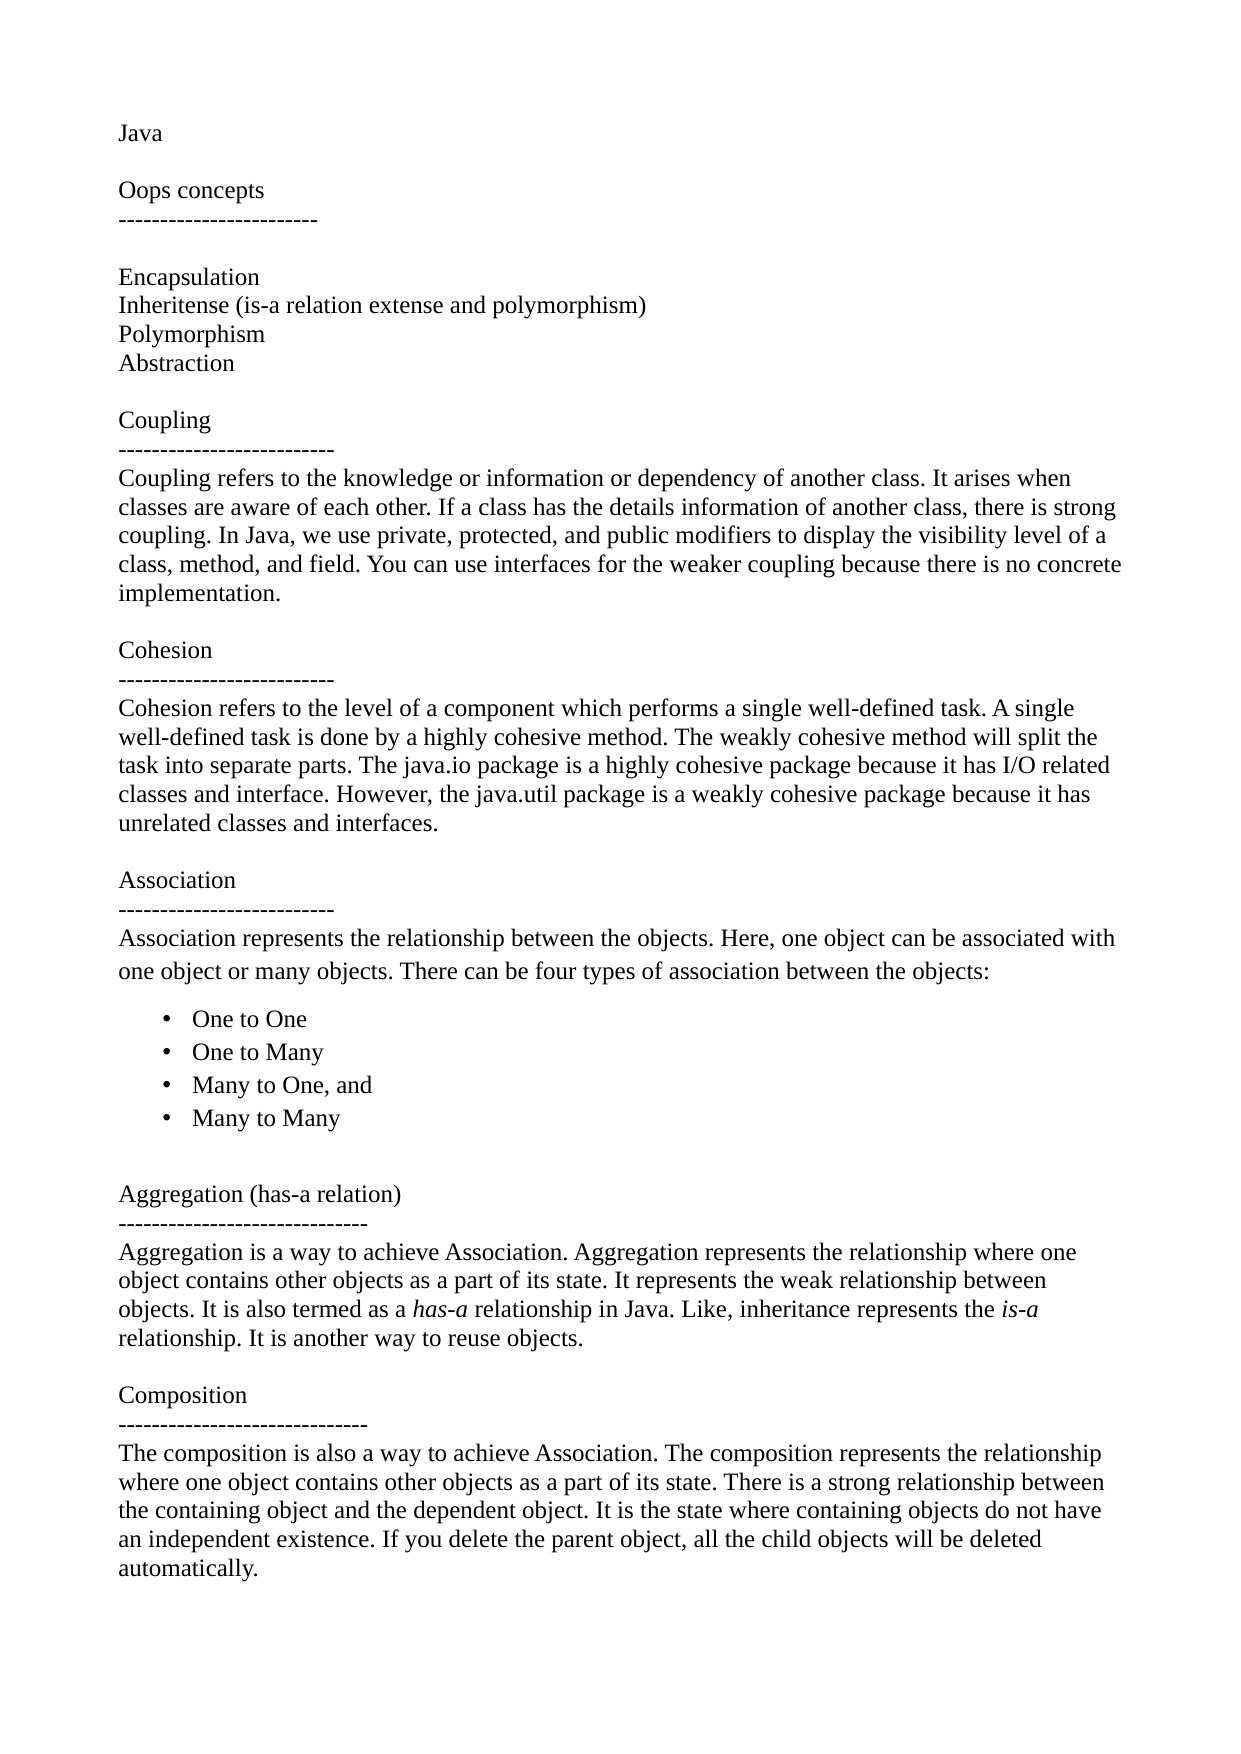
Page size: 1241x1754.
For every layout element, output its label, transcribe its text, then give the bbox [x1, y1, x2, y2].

text Oops concepts [118, 176, 1122, 204]
list One to One [162, 1004, 1122, 1032]
text Java [118, 118, 1122, 147]
text ------------------------------ [118, 1208, 1122, 1237]
text ------------------------ [118, 204, 1122, 233]
text Aggregation (has-a relation) [118, 1179, 1122, 1208]
text Cohesion [118, 636, 1122, 664]
text Polymorphism [118, 319, 1122, 348]
text -------------------------- [118, 434, 1122, 463]
text Association [118, 866, 1122, 894]
text -------------------------- [118, 664, 1122, 693]
text The composition is also a way to achieve Association. The composition represents the relationship where one object contains other objects as a part of its state. There is a strong relationship between the containing object and the dependent object. It is the state where containing objects do not have an independent existence. If you delete the parent object, all the child objects will be deleted automatically. [118, 1438, 1122, 1582]
text Cohesion refers to the level of a component which performs a single well-defined task. A single well-defined task is done by a highly cohesive method. The weakly cohesive method will split the task into separate parts. The java.io package is a highly cohesive package because it has I/O related classes and interface. However, the java.util package is a weakly cohesive package because it has unrelated classes and interfaces. [118, 693, 1122, 837]
text Aggregation is a way to achieve Association. Aggregation represents the relationship where one object contains other objects as a part of its state. It represents the weak relationship between objects. It is also termed as a has-a relationship in Java. Like, inheritance represents the is-a relationship. It is another way to reuse objects. [118, 1237, 1122, 1352]
text Coupling refers to the knowledge or information or dependency of another class. It arises when classes are aware of each other. If a class has the details information of another class, there is strong coupling. In Java, we use private, protected, and public modifiers to display the visibility level of a class, method, and field. You can use interfaces for the weaker coupling because there is no concrete implementation. [118, 463, 1122, 607]
list Many to Many [162, 1103, 1122, 1132]
text Encapsulation [118, 262, 1122, 291]
list One to Many [162, 1037, 1122, 1066]
text Association represents the relationship between the objects. Here, one object can be associated with one object or many objects. There can be four types of association between the objects: [118, 923, 1122, 985]
text -------------------------- [118, 894, 1122, 923]
list Many to One, and [162, 1070, 1122, 1098]
text Inheritense (is-a relation extense and polymorphism) [118, 291, 1122, 319]
text Abstraction [118, 348, 1122, 377]
text Composition [118, 1380, 1122, 1409]
text Coupling [118, 406, 1122, 434]
text ------------------------------ [118, 1409, 1122, 1438]
